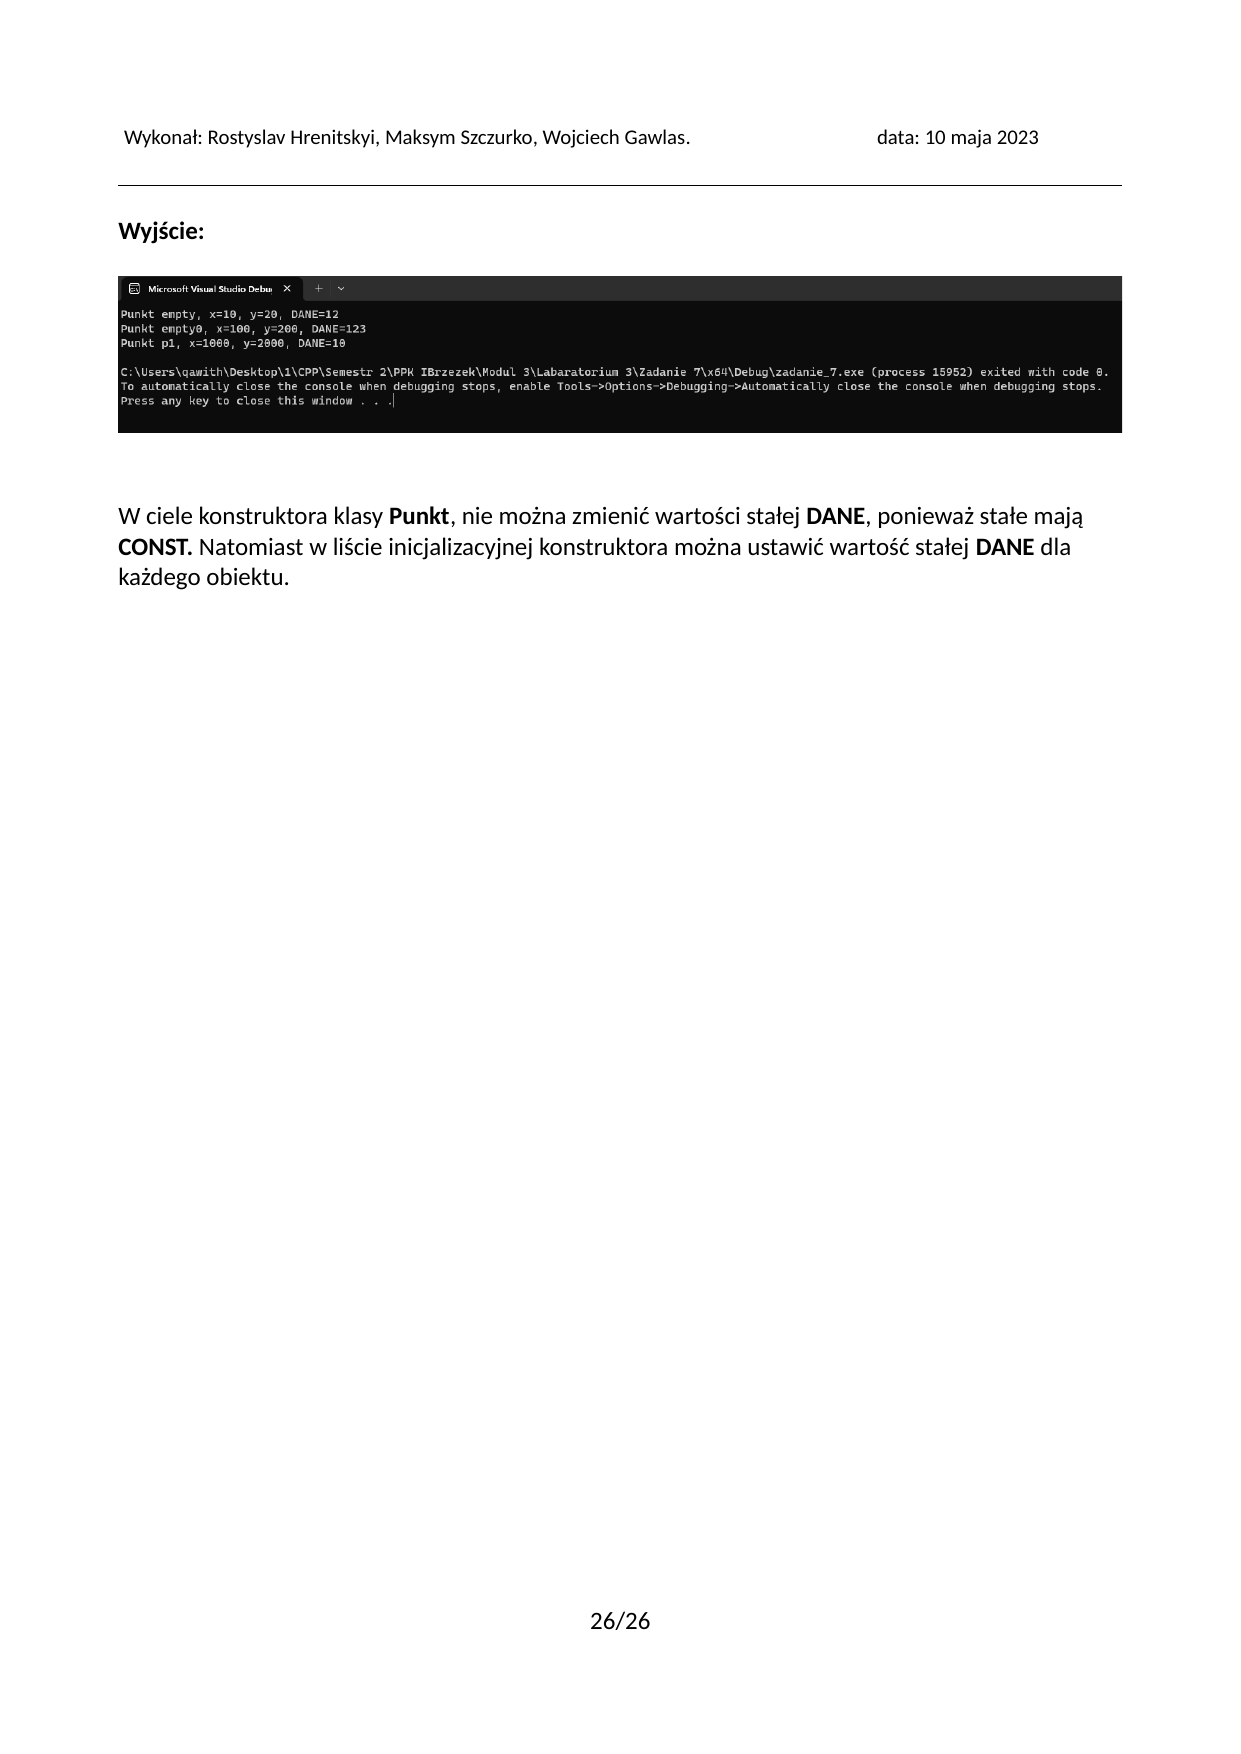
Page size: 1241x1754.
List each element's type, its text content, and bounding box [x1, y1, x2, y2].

picture [118, 276, 1123, 433]
text Wyjście: [118, 215, 1122, 246]
text W ciele konstruktora klasy Punkt, nie można zmienić wartości stałej DANE, ponieważ stałe mają CONST. Natomiast w liście inicjalizacyjnej konstruktora można ustawić wartość stałej DANE dla każdego obiektu. [118, 469, 1122, 592]
